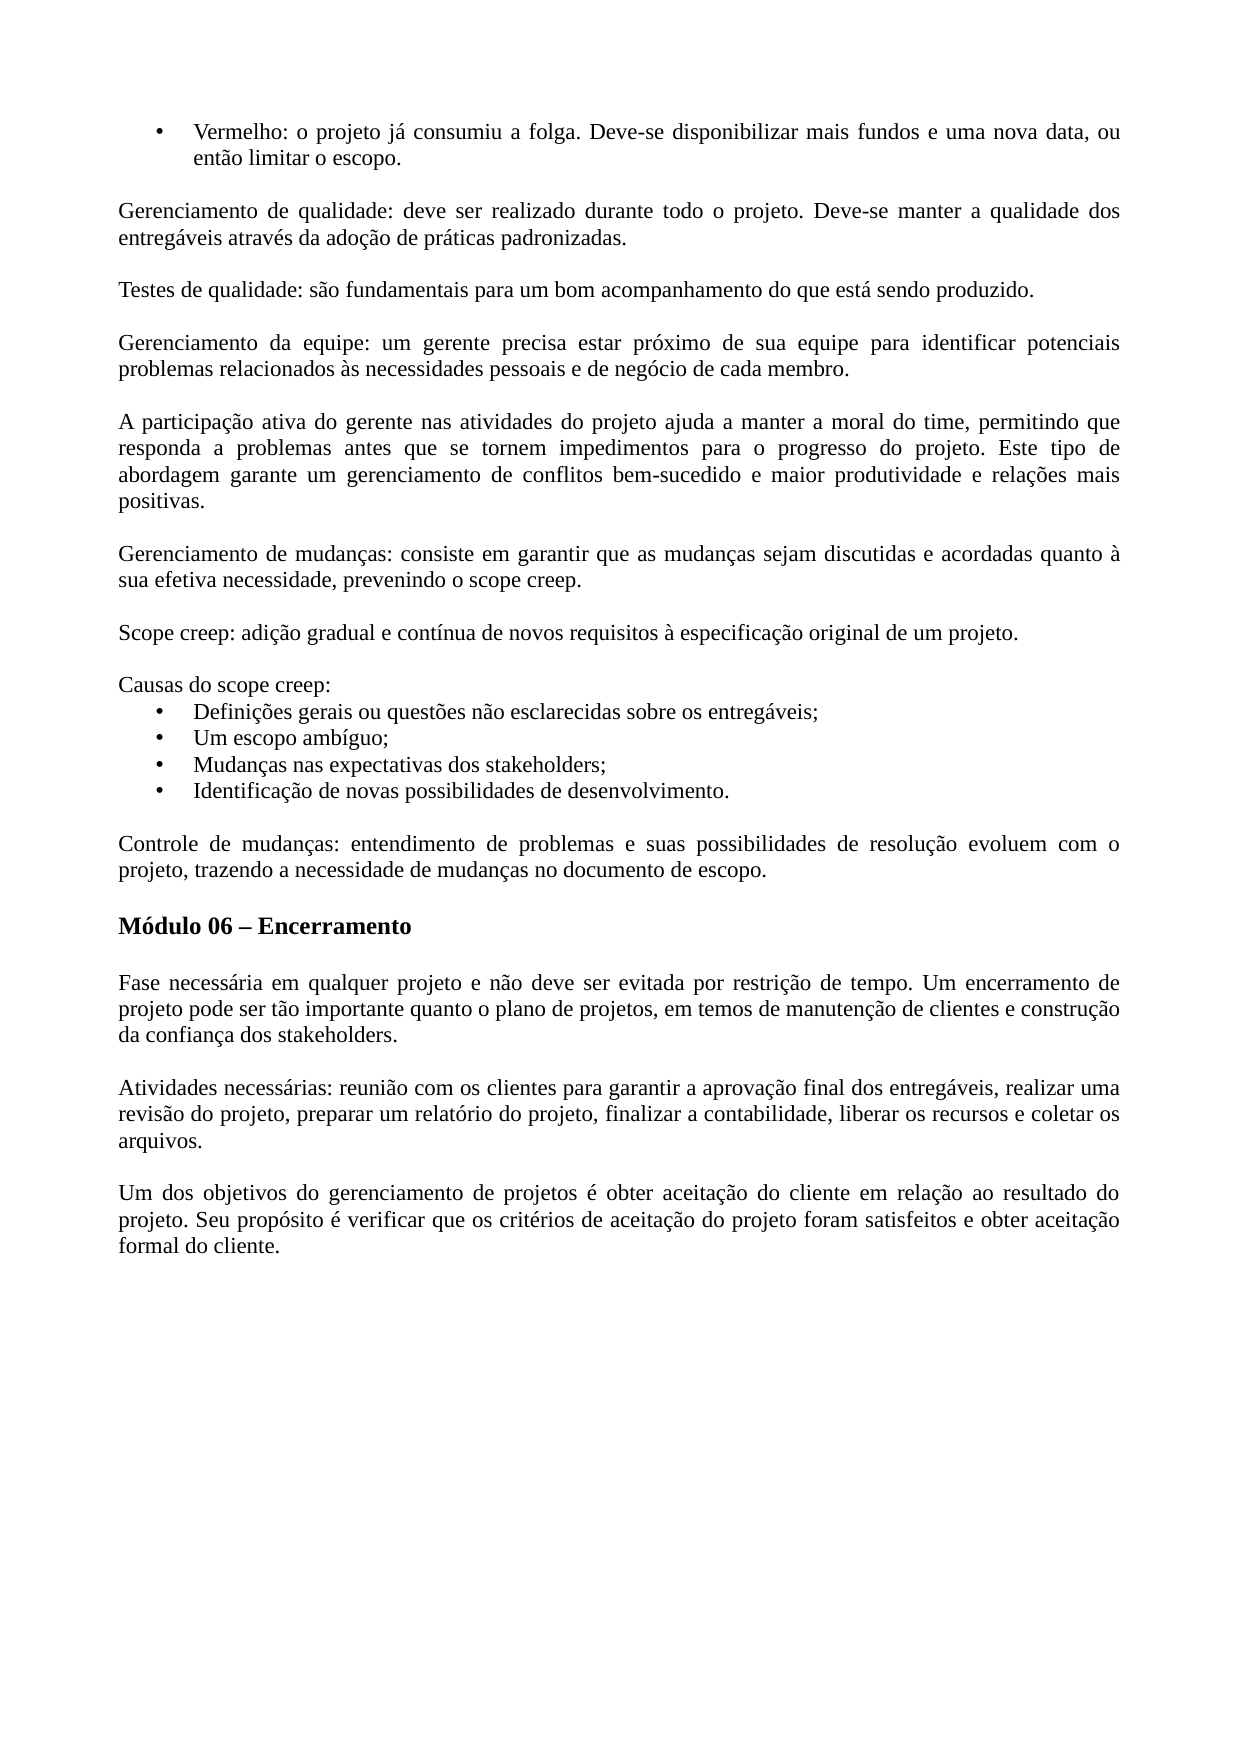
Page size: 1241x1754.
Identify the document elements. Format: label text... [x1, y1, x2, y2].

text Gerenciamento de mudanças: consiste em garantir que as mudanças sejam discutidas e acordadas quanto à sua efetiva necessidade, prevenindo o scope creep. [118, 540, 1122, 592]
text Gerenciamento de qualidade: deve ser realizado durante todo o projeto. Deve-se manter a qualidade dos entregáveis através da adoção de práticas padronizadas. [118, 197, 1122, 250]
text Scope creep: adição gradual e contínua de novos requisitos à especificação original de um projeto. [118, 619, 1122, 645]
text A participação ativa do gerente nas atividades do projeto ajuda a manter a moral do time, permitindo que responda a problemas antes que se tornem impedimentos para o progresso do projeto. Este tipo de abordagem garante um gerenciamento de conflitos bem-sucedido e maior produtividade e relações mais positivas. [118, 408, 1122, 513]
text Módulo 06 – Encerramento [118, 911, 1122, 940]
list Um escopo ambíguo; [156, 724, 1122, 751]
text Um dos objetivos do gerenciamento de projetos é obter aceitação do cliente em relação ao resultado do projeto. Seu propósito é verificar que os critérios de aceitação do projeto foram satisfeitos e obter aceitação formal do cliente. [118, 1179, 1122, 1258]
text Fase necessária em qualquer projeto e não deve ser evitada por restrição de tempo. Um encerramento de projeto pode ser tão importante quanto o plano de projetos, em temos de manutenção de clientes e construção da confiança dos stakeholders. [118, 969, 1122, 1048]
list Mudanças nas expectativas dos stakeholders; [156, 751, 1122, 777]
list Vermelho: o projeto já consumiu a folga. Deve-se disponibilizar mais fundos e uma nova data, ou então limitar o escopo. [156, 118, 1122, 171]
list Identificação de novas possibilidades de desenvolvimento. [156, 777, 1122, 803]
text Gerenciamento da equipe: um gerente precisa estar próximo de sua equipe para identificar potenciais problemas relacionados às necessidades pessoais e de negócio de cada membro. [118, 329, 1122, 382]
text Testes de qualidade: são fundamentais para um bom acompanhamento do que está sendo produzido. [118, 276, 1122, 303]
text Causas do scope creep: [118, 672, 1122, 698]
list Definições gerais ou questões não esclarecidas sobre os entregáveis; [156, 698, 1122, 724]
text Controle de mudanças: entendimento de problemas e suas possibilidades de resolução evoluem com o projeto, trazendo a necessidade de mudanças no documento de escopo. [118, 830, 1122, 882]
text Atividades necessárias: reunião com os clientes para garantir a aprovação final dos entregáveis, realizar uma revisão do projeto, preparar um relatório do projeto, finalizar a contabilidade, liberar os recursos e coletar os arquivos. [118, 1074, 1122, 1153]
